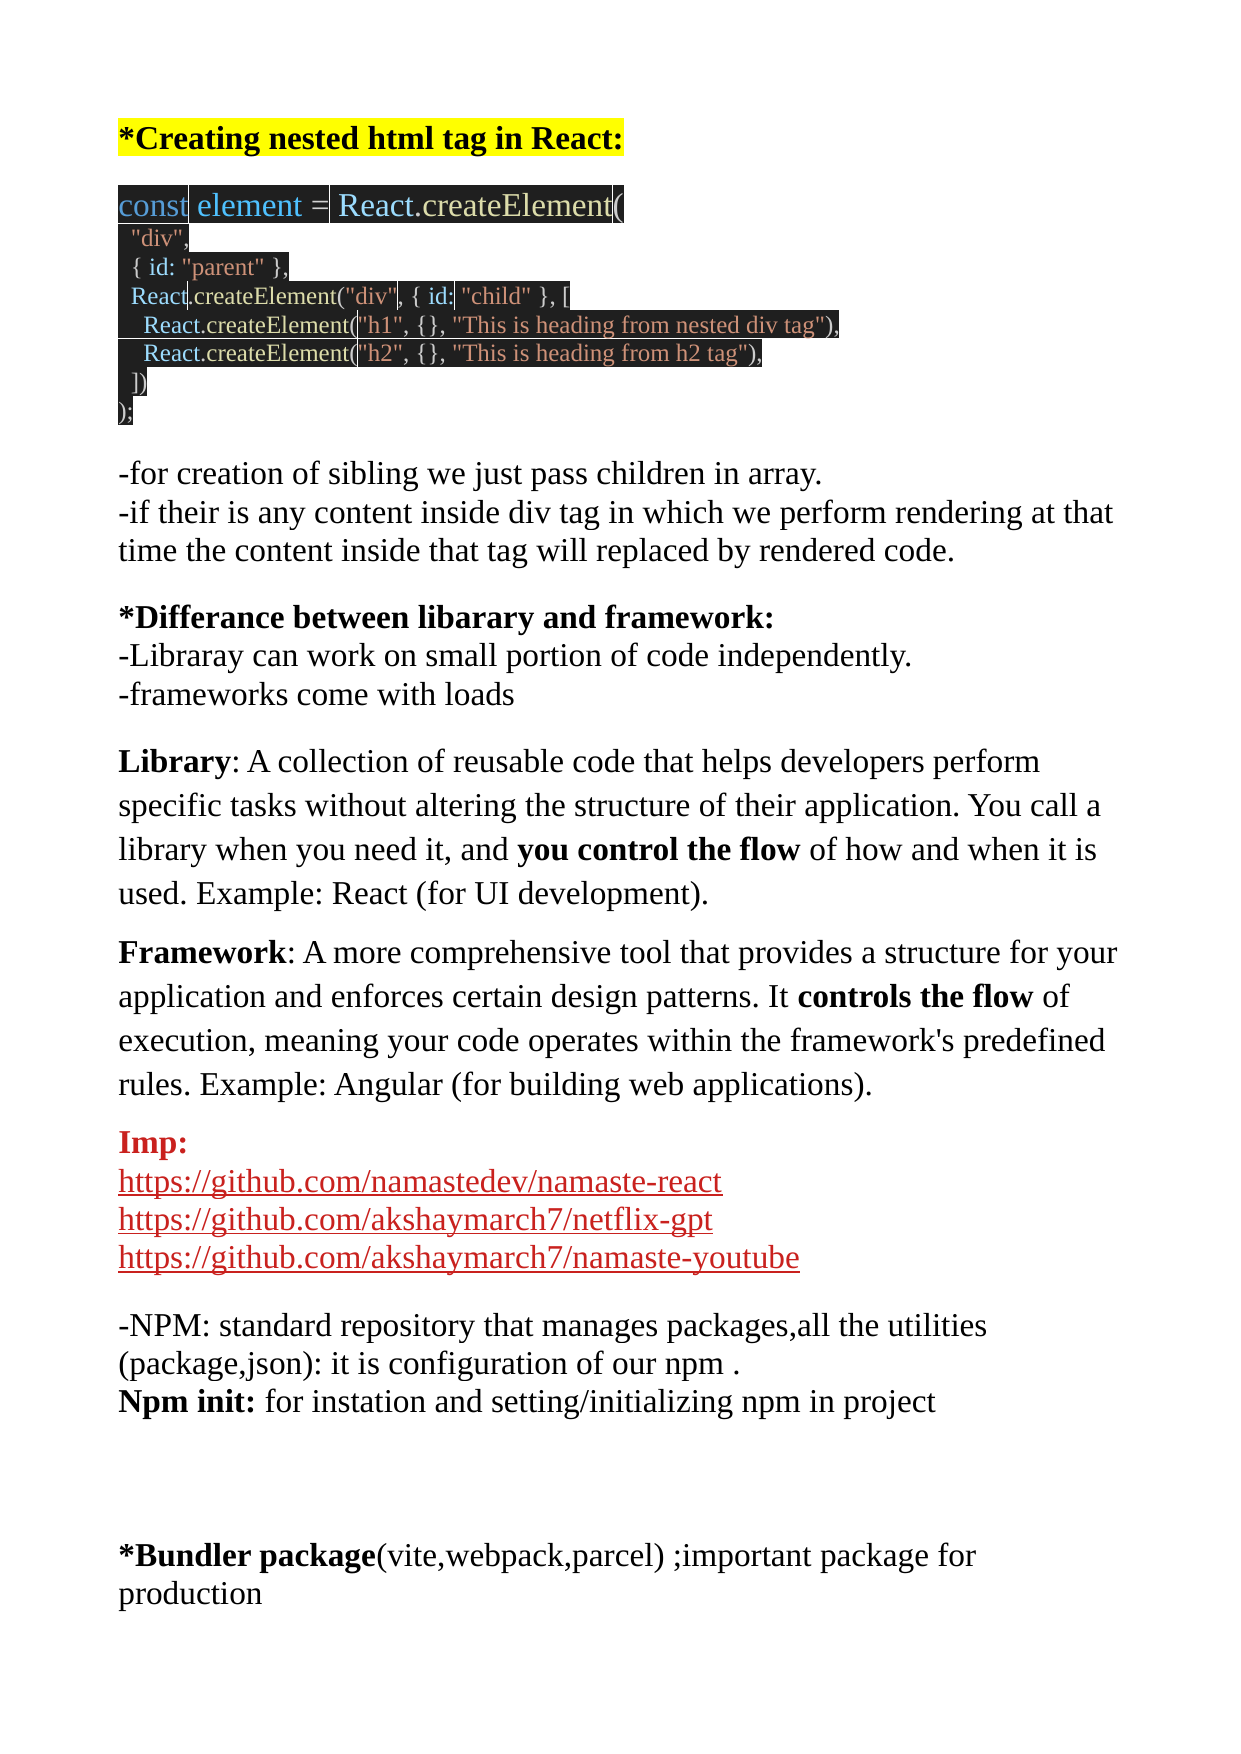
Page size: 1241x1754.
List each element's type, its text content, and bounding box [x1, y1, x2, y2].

text -for creation of sibling we just pass children in array. [118, 453, 1122, 492]
text Framework: A more comprehensive tool that provides a structure for your application and enforces certain design patterns. It controls the flow of execution, meaning your code operates within the framework's predefined rules. Example: Angular (for building web applications). [118, 932, 1122, 1102]
text React.createElement("div", { id: "child" }, [ [118, 281, 1122, 310]
text *Bundler package(vite,webpack,parcel) ;important package for production [118, 1535, 1122, 1611]
text React.createElement("h2", {}, "This is heading from h2 tag"), [118, 338, 1122, 367]
text { id: "parent" }, [118, 252, 1122, 281]
text ]) [118, 367, 1122, 396]
text *Creating nested html tag in React: [118, 118, 1122, 156]
text https://github.com/akshaymarch7/netflix-gpt [118, 1199, 1122, 1238]
text ); [118, 396, 1122, 425]
text -if their is any content inside div tag in which we perform rendering at that time the content inside that tag will replaced by rendered code. [118, 492, 1122, 568]
text -NPM: standard repository that manages packages,all the utilities [118, 1305, 1122, 1343]
text Imp: [118, 1123, 1122, 1161]
text Npm init: for instation and setting/initializing npm in project [118, 1381, 1122, 1420]
text https://github.com/namastedev/namaste-react [118, 1161, 1122, 1199]
text *Differance between libarary and framework: [118, 597, 1122, 636]
text -Libraray can work on small portion of code independently. [118, 636, 1122, 674]
text Library: A collection of reusable code that helps developers perform specific tasks without altering the structure of their application. You call a library when you need it, and you control the flow of how and when it is used. Example: React (for UI development). [118, 741, 1122, 912]
text "div", [118, 223, 1122, 252]
text (package,json): it is configuration of our npm . [118, 1343, 1122, 1381]
text const element = React.createElement( [118, 185, 1122, 223]
text -frameworks come with loads [118, 674, 1122, 712]
text React.createElement("h1", {}, "This is heading from nested div tag"), [118, 310, 1122, 338]
text https://github.com/akshaymarch7/namaste-youtube [118, 1238, 1122, 1276]
